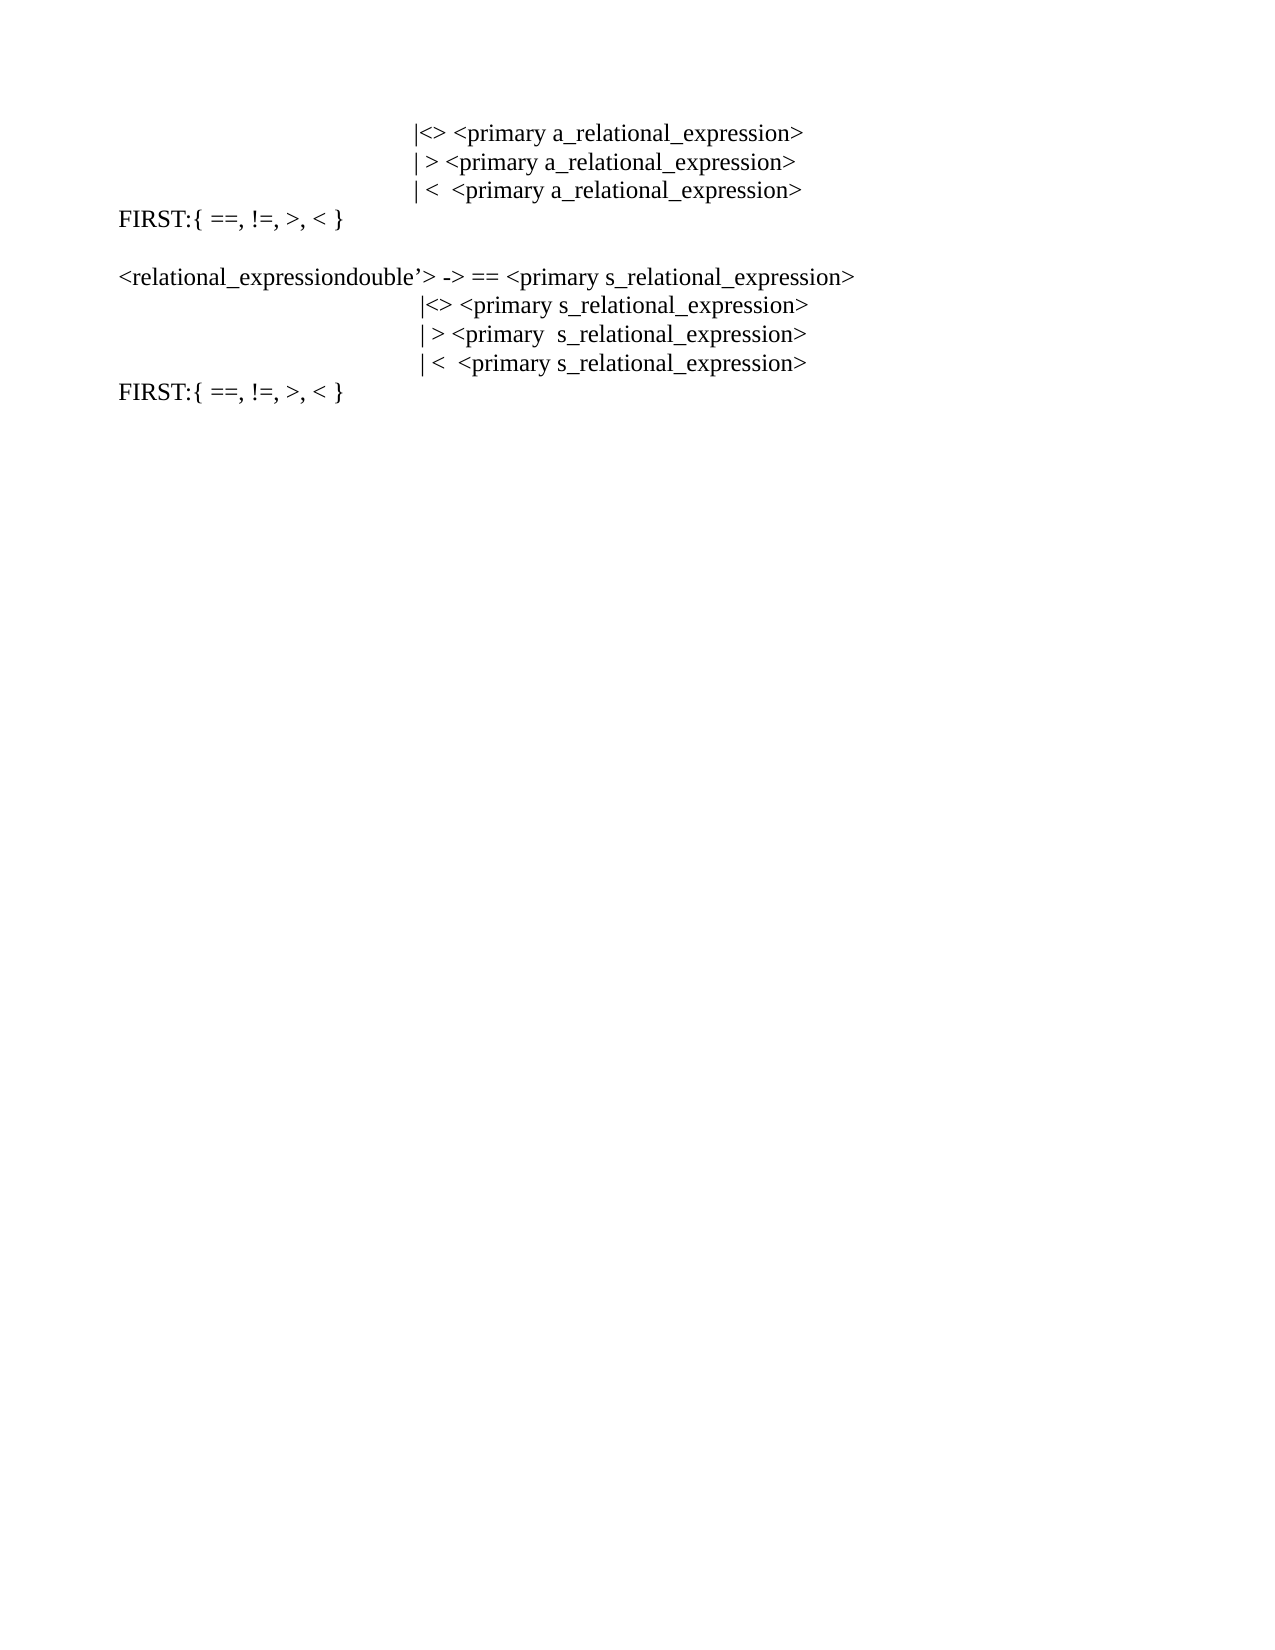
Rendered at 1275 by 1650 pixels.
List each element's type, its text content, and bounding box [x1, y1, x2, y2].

text | < <primary s_relational_expression> [118, 348, 1157, 377]
text <relational_expressiondouble’> -> == <primary s_relational_expression> [118, 262, 1157, 291]
text FIRST:{ ==, !=, >, < } [118, 377, 1157, 406]
text FIRST:{ ==, !=, >, < } [118, 204, 1157, 233]
text | > <primary s_relational_expression> [118, 319, 1157, 348]
text |<> <primary s_relational_expression> [118, 291, 1157, 319]
text |<> <primary a_relational_expression> [118, 118, 1157, 147]
text | > <primary a_relational_expression> [118, 147, 1157, 176]
text | < <primary a_relational_expression> [118, 176, 1157, 204]
